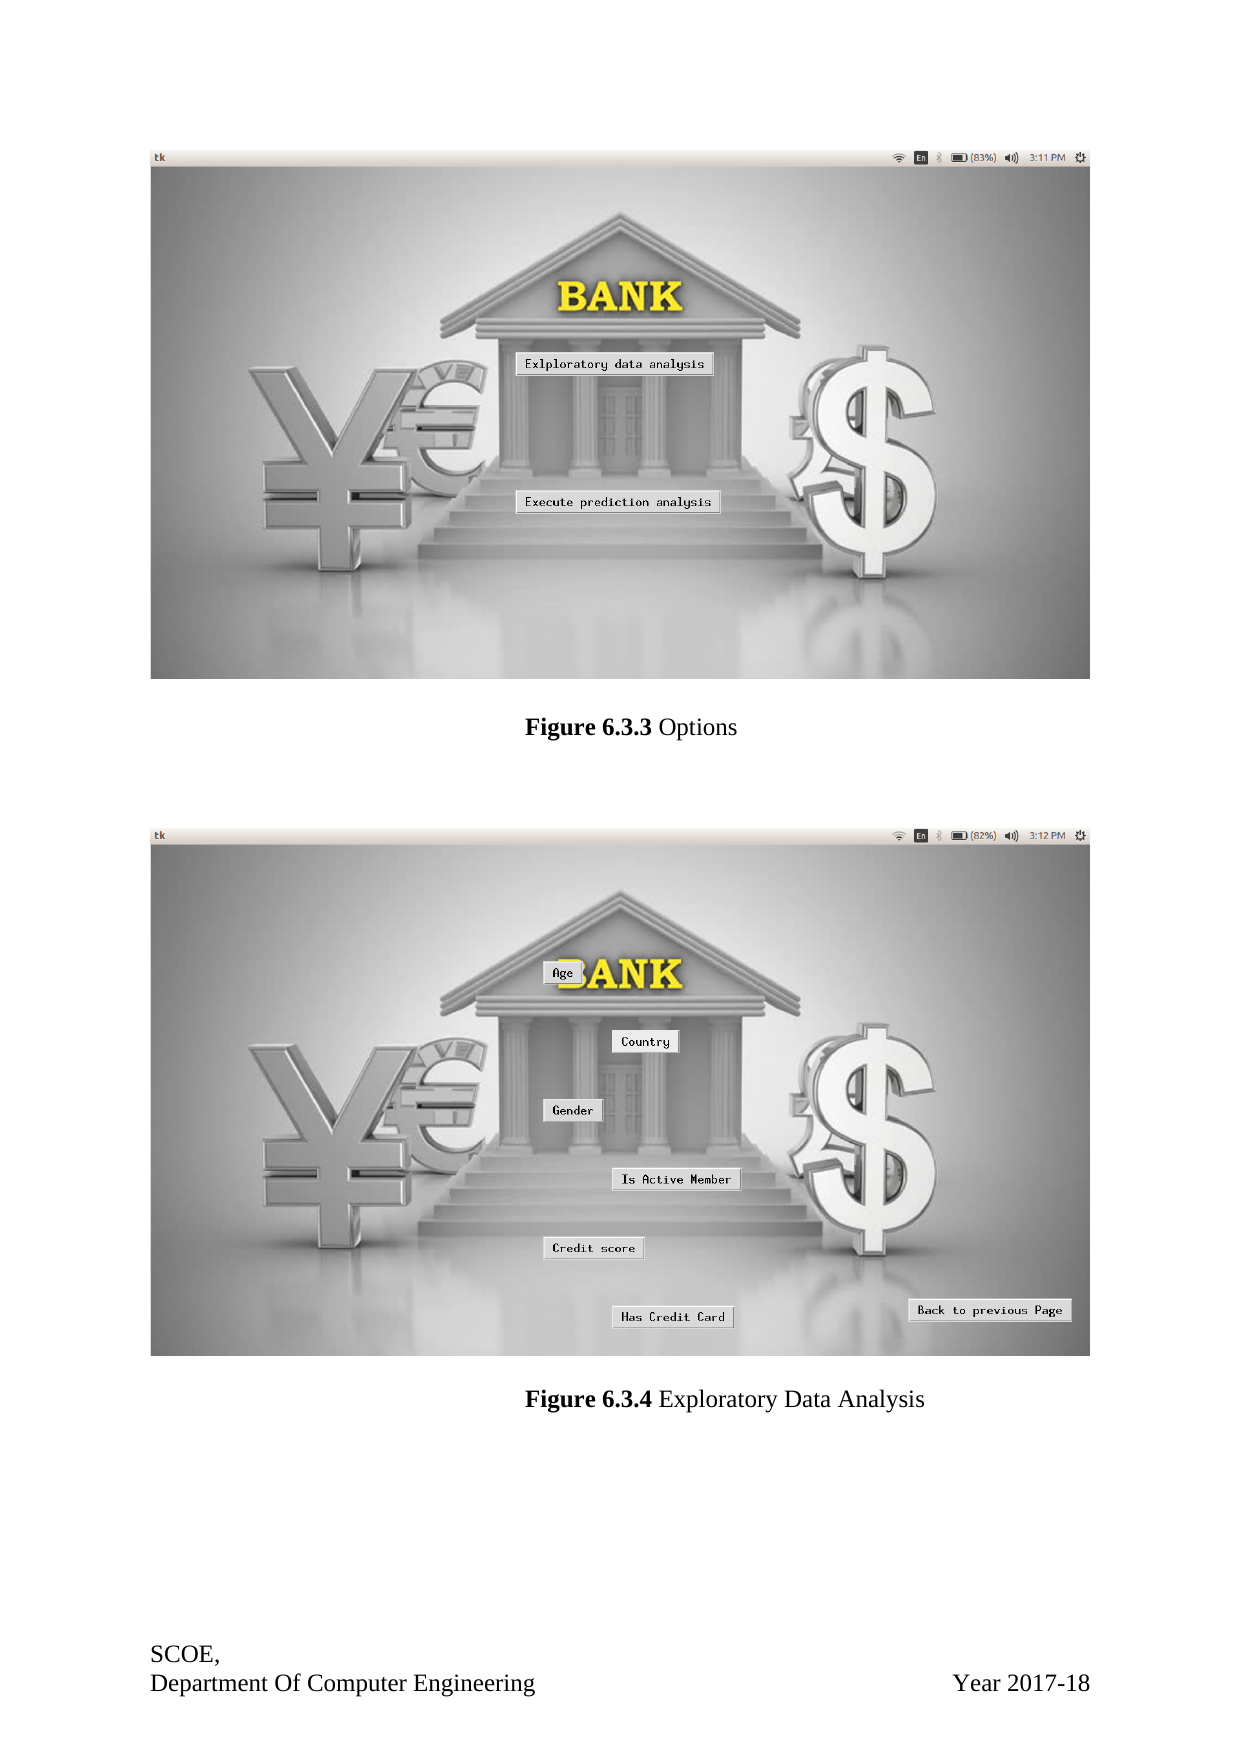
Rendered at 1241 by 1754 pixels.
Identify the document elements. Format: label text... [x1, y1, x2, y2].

text Figure 6.3.3 Options [150, 712, 1090, 741]
picture [150, 827, 1091, 1356]
text Figure 6.3.4 Exploratory Data Analysis [150, 1384, 1090, 1413]
picture [150, 150, 1091, 679]
